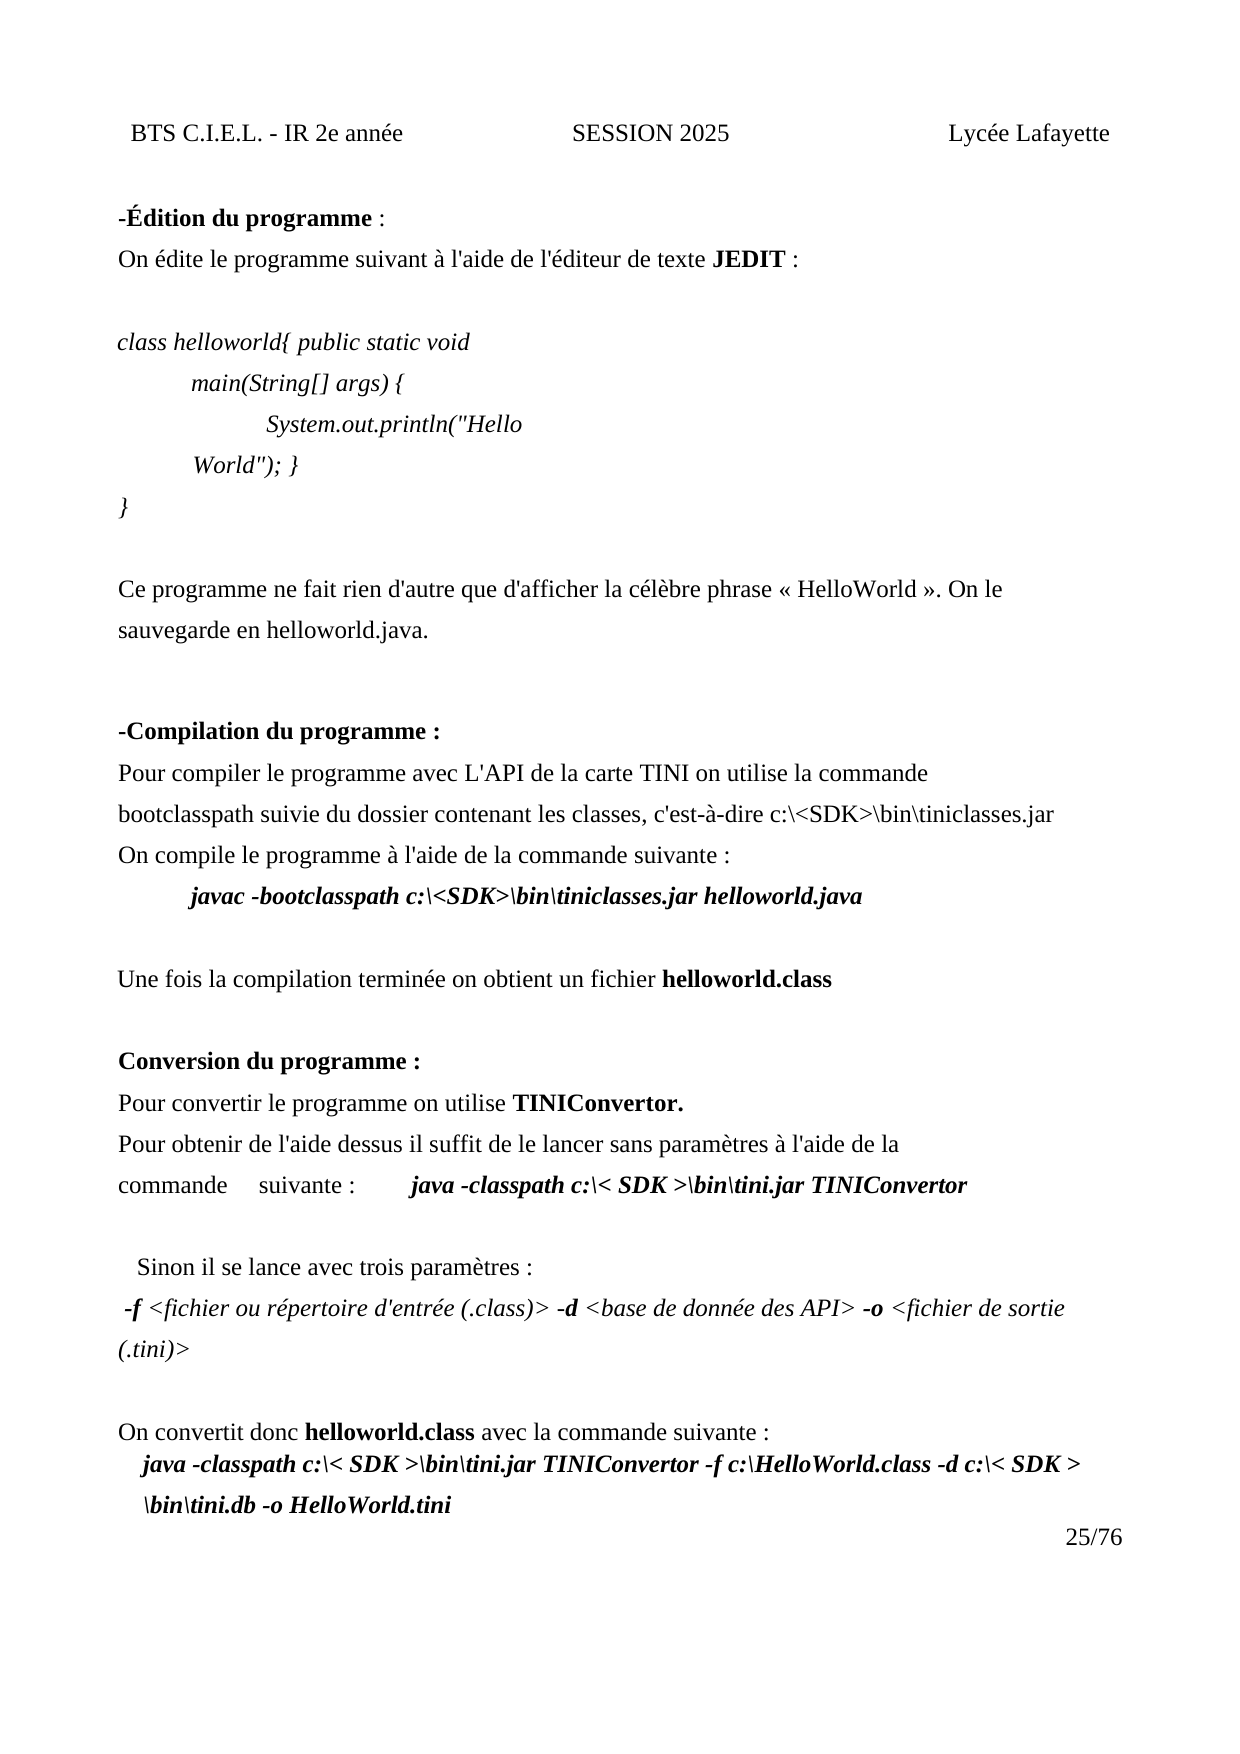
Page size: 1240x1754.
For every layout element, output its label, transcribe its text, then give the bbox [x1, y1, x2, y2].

text System.out.println("Hello World"); } [192, 409, 628, 479]
text Ce programme ne fait rien d'autre que d'afficher la célèbre phrase « HelloWorld ». On le sauvegarde en helloworld.java. [118, 574, 1121, 644]
text javac -bootclasspath c:\<SDK>\bin\tiniclasses.jar helloworld.java Une fois la compilation terminée on obtient un fichier helloworld.class [117, 881, 906, 992]
text } [118, 492, 1122, 521]
text Pour compiler le programme avec L'API de la carte TINI on utilise la commande bootclasspath suivie du dossier contenant les classes, c'est-à-dire c:\<SDK>\bin\tiniclasses.jar On compile le programme à l'aide de la commande suivante : [118, 758, 1069, 869]
text \bin\tini.db -o HelloWorld.tini [118, 1490, 1122, 1518]
text class helloworld{ public static void main(String[] args) { [117, 327, 585, 397]
text Pour convertir le programme on utilise TINIConvertor. [118, 1088, 1121, 1116]
text Pour obtenir de l'aide dessus il suffit de le lancer sans paramètres à l'aide de la commande suivante : java -classpath c:\< SDK >\bin\tini.jar TINIConvertor [118, 1129, 1014, 1198]
text Conversion du programme : [118, 1046, 1122, 1075]
text -Compilation du programme : [118, 716, 1122, 745]
text On convertit donc helloworld.class avec la commande suivante : [118, 1417, 1121, 1446]
text -Édition du programme : [118, 203, 1122, 232]
text -f <fichier ou répertoire d'entrée (.class)> -d <base de donnée des API> -o <fichier de sortie (.tini)> [118, 1293, 1122, 1363]
text Sinon il se lance avec trois paramètres : [118, 1252, 1121, 1281]
text java -classpath c:\< SDK >\bin\tini.jar TINIConvertor -f c:\HelloWorld.class -d c:\< SDK > [118, 1449, 1122, 1477]
text On édite le programme suivant à l'aide de l'éditeur de texte JEDIT : [118, 244, 1121, 273]
